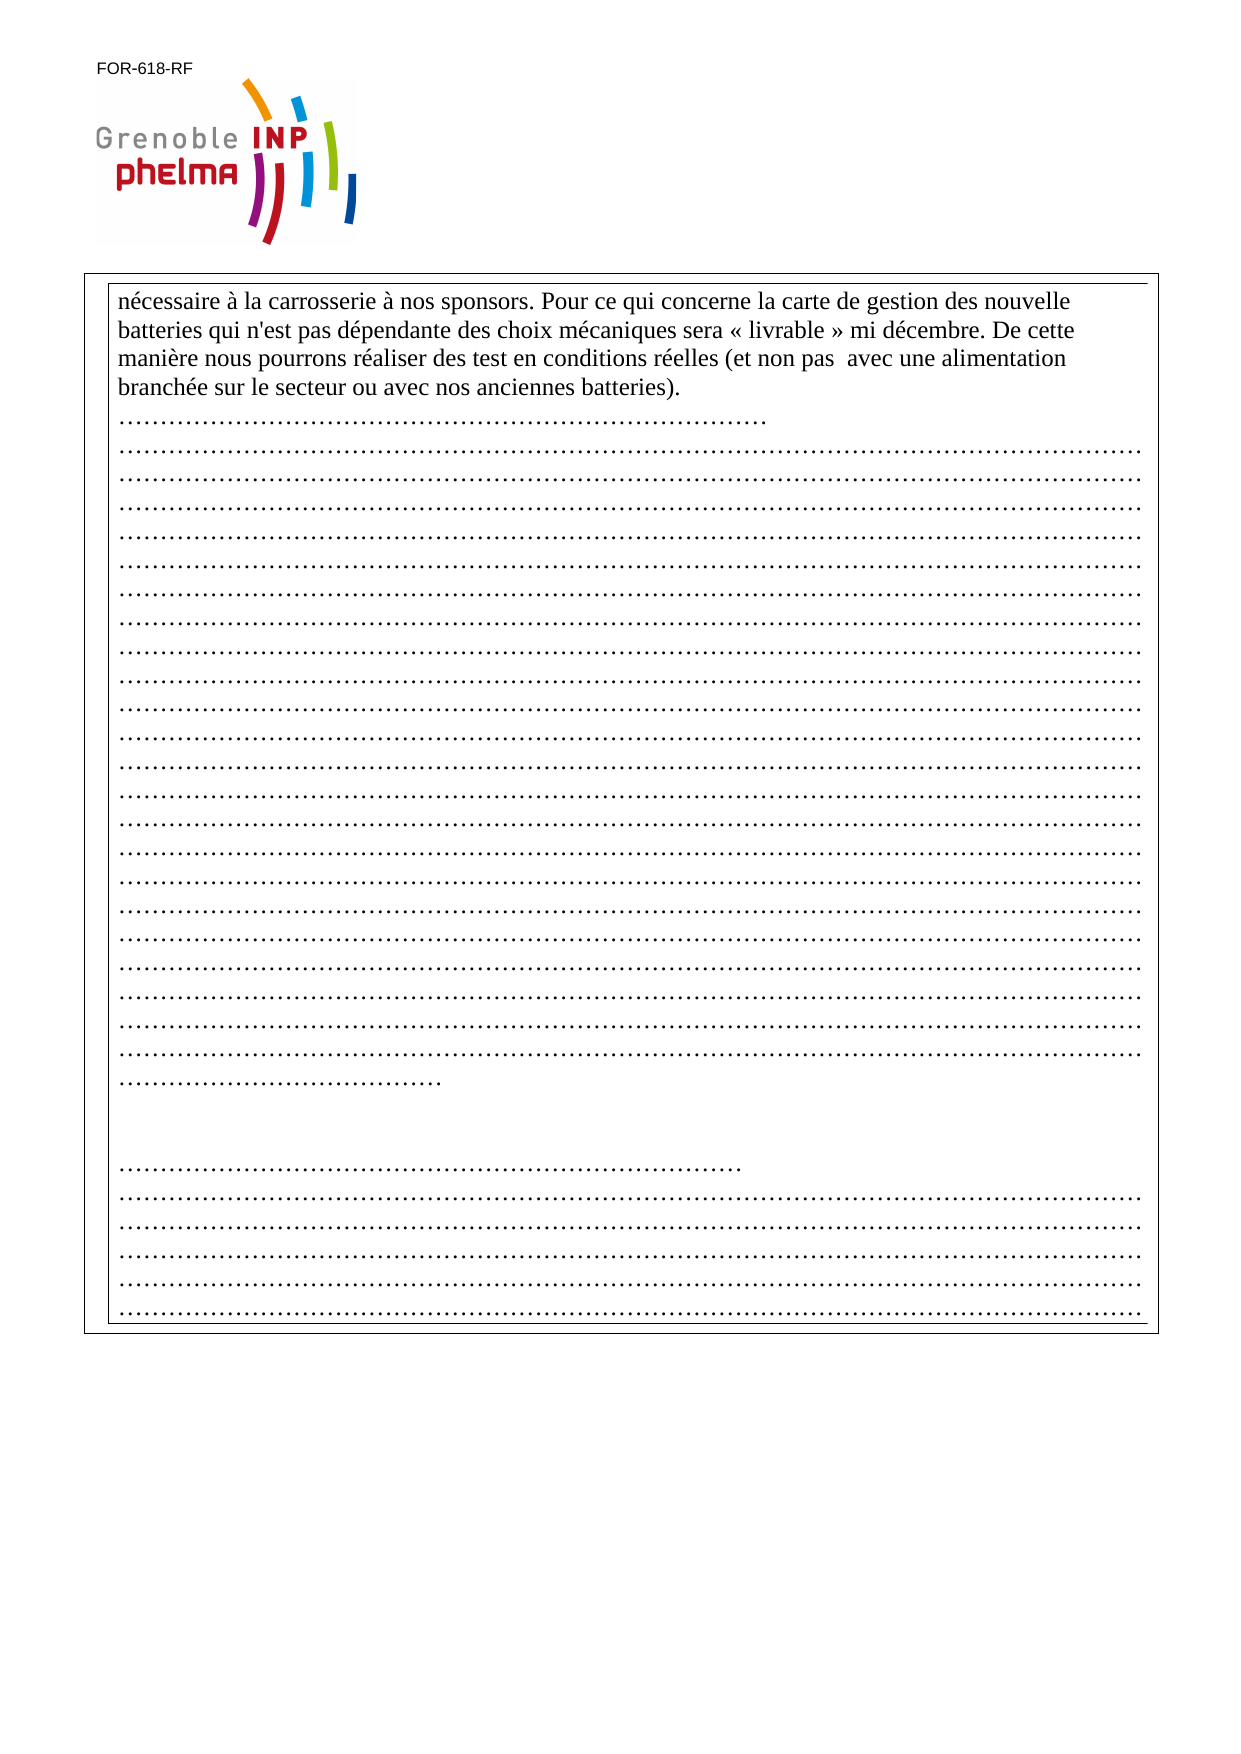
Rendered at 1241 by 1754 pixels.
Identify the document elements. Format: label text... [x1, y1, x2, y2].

picture [96, 78, 357, 245]
table_cell nécessaire à la carrosserie à nos sponsors. Pour ce qui concerne la carte de gestion des nouvelle batteries qui n'est pas dépendante des choix mécaniques sera « livrable » mi décembre. De cette manière nous pourrons réaliser des test en conditions réelles (et non pas avec une alimentation branchée sur le secteur ou avec nos anciennes batteries). …………………………………………………………………… …………………………………………………………………………………………………………… …………………………………………………………………………………………………………… …………………………………………………………………………………………………………… …………………………………………………………………………………………………………… …………………………………………………………………………………………………………… …………………………………………………………………………………………………………… …………………………………………………………………………………………………………… …………………………………………………………………………………………………………… ………………………………………………………………………………………………………………………………………………………………………………………………………………………… …………………………………………………………………………………………………………… …………………………………………………………………………………………………………… …………………………………………………………………………………………………………… …………………………………………………………………………………………………………… …………………………………………………………………………………………………………… …………………………………………………………………………………………………………… …………………………………………………………………………………………………………… …………………………………………………………………………………………………………… ………………………………………………………………………………………………………………………………………………………………………………………………………………………… …………………………………………………………………………………………………………… …………………………………………………………………………………………………………… ………………………………… ………………………………………………………………… …………………………………………………………………………………………………………… …………………………………………………………………………………………………………… …………………………………………………………………………………………………………… ………………………………………………………………………………………………………………………………………………………………………………………………………………………… [85, 274, 1158, 1333]
